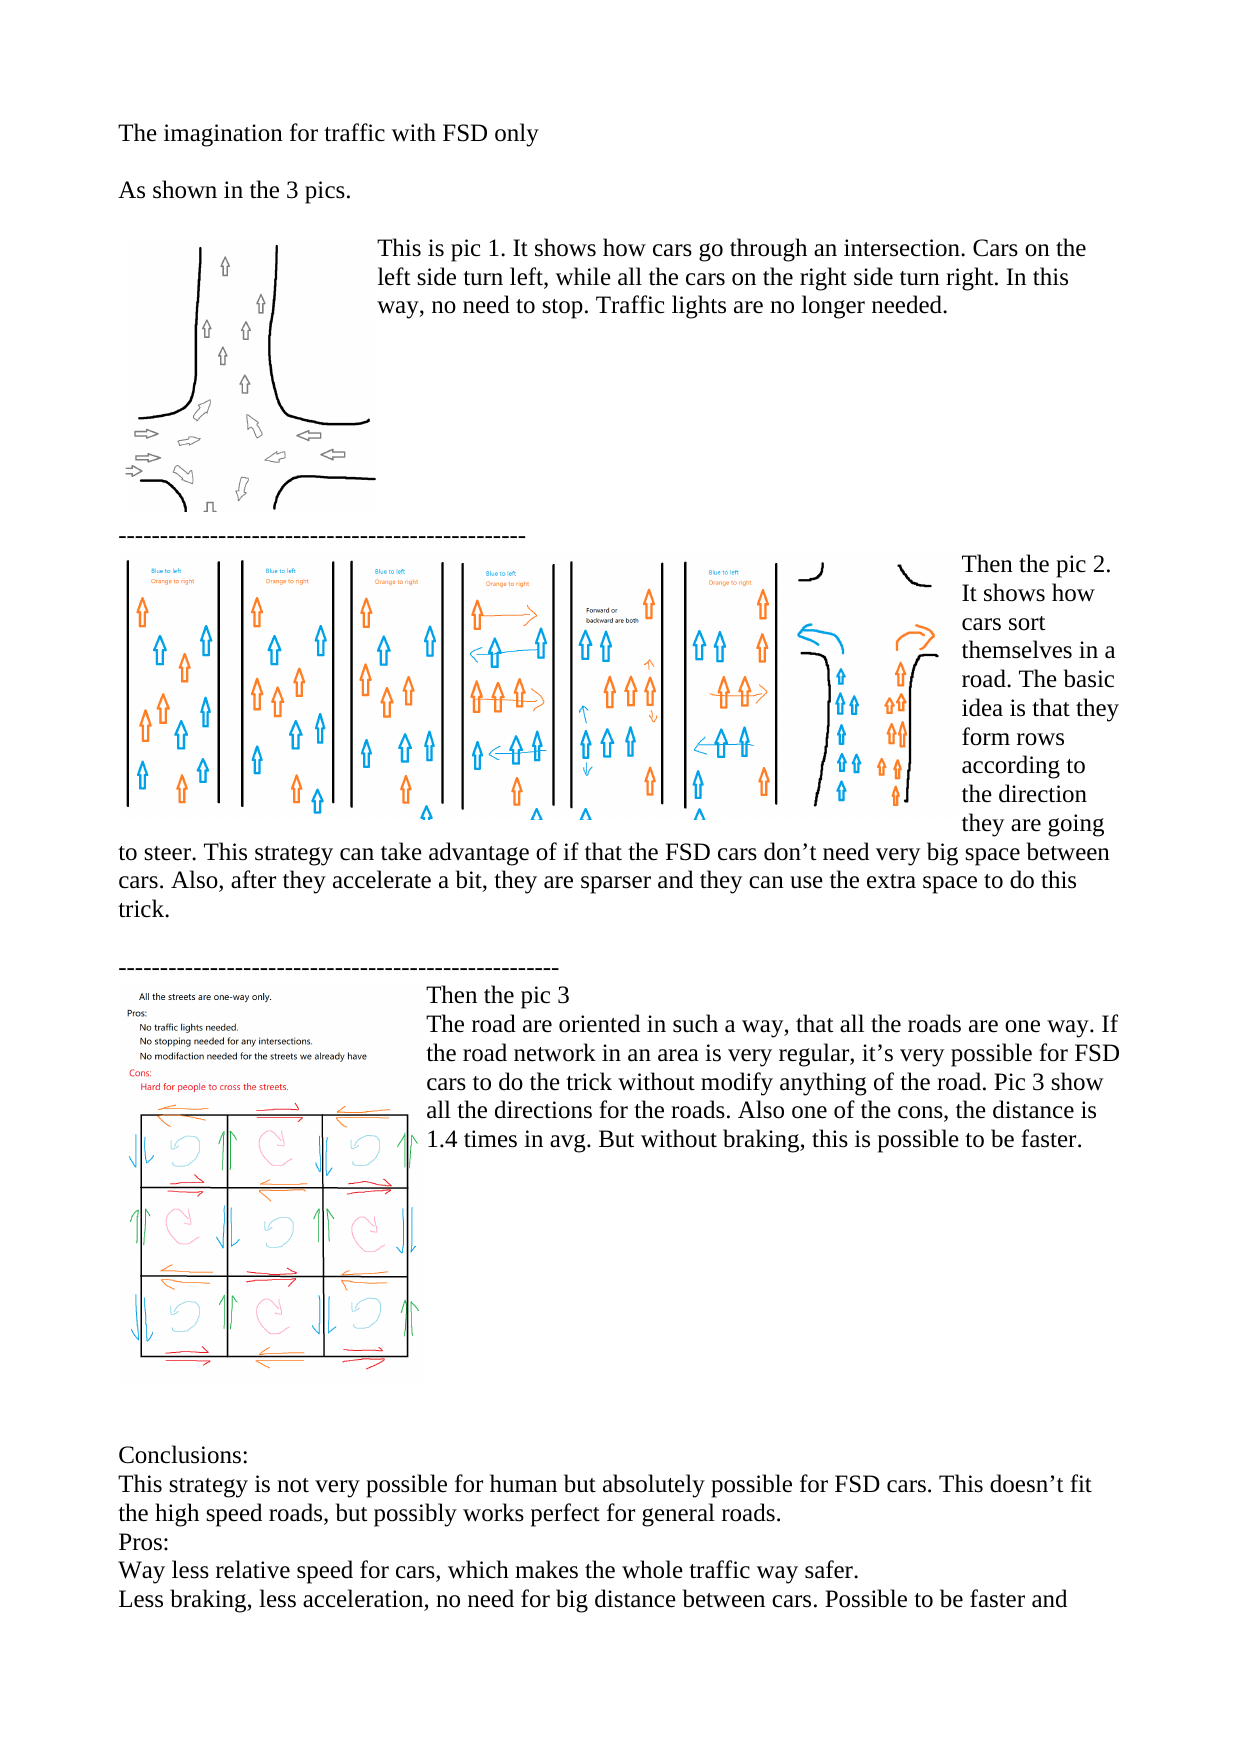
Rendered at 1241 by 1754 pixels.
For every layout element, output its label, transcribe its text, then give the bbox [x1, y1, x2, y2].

text ------------------------------------------------- [118, 521, 1122, 549]
text Then the pic 2. It shows how cars sort themselves in a road. The basic idea is that they form rows according to the direction they are going to steer. This strategy can take advantage of if that the FSD cars don’t need very big space between cars. Also, after they accelerate a bit, they are sparser and they can use the extra space to do this trick. [118, 549, 1122, 923]
text As shown in the 3 pics. [118, 176, 1122, 204]
picture [125, 241, 377, 512]
text This strategy is not very possible for human but absolutely possible for FSD cars. This doesn’t fit the high speed roads, but possibly works perfect for general roads. [118, 1469, 1122, 1527]
picture [118, 554, 962, 820]
text The road are oriented in such a way, that all the roads are one way. If the road network in an area is very regular, it’s very possible for FSD cars to do the trick without modify anything of the road. Pic 3 show all the directions for the roads. Also one of the cons, the distance is 1.4 times in avg. But without braking, this is possible to be faster. [426, 1009, 1122, 1153]
picture [119, 983, 426, 1384]
text Conclusions: [118, 1441, 1122, 1469]
text Then the pic 3 [118, 981, 1122, 1009]
text The imagination for traffic with FSD only [118, 118, 1122, 147]
text Pros: [118, 1527, 1122, 1556]
text Less braking, less acceleration, no need for big distance between cars. Possible to be faster and [118, 1584, 1122, 1613]
text Way less relative speed for cars, which makes the whole traffic way safer. [118, 1556, 1122, 1584]
text This is pic 1. It shows how cars go through an intersection. Cars on the left side turn left, while all the cars on the right side turn right. In this way, no need to stop. Traffic lights are no longer needed. [118, 233, 1122, 319]
text ----------------------------------------------------- [118, 952, 1122, 981]
